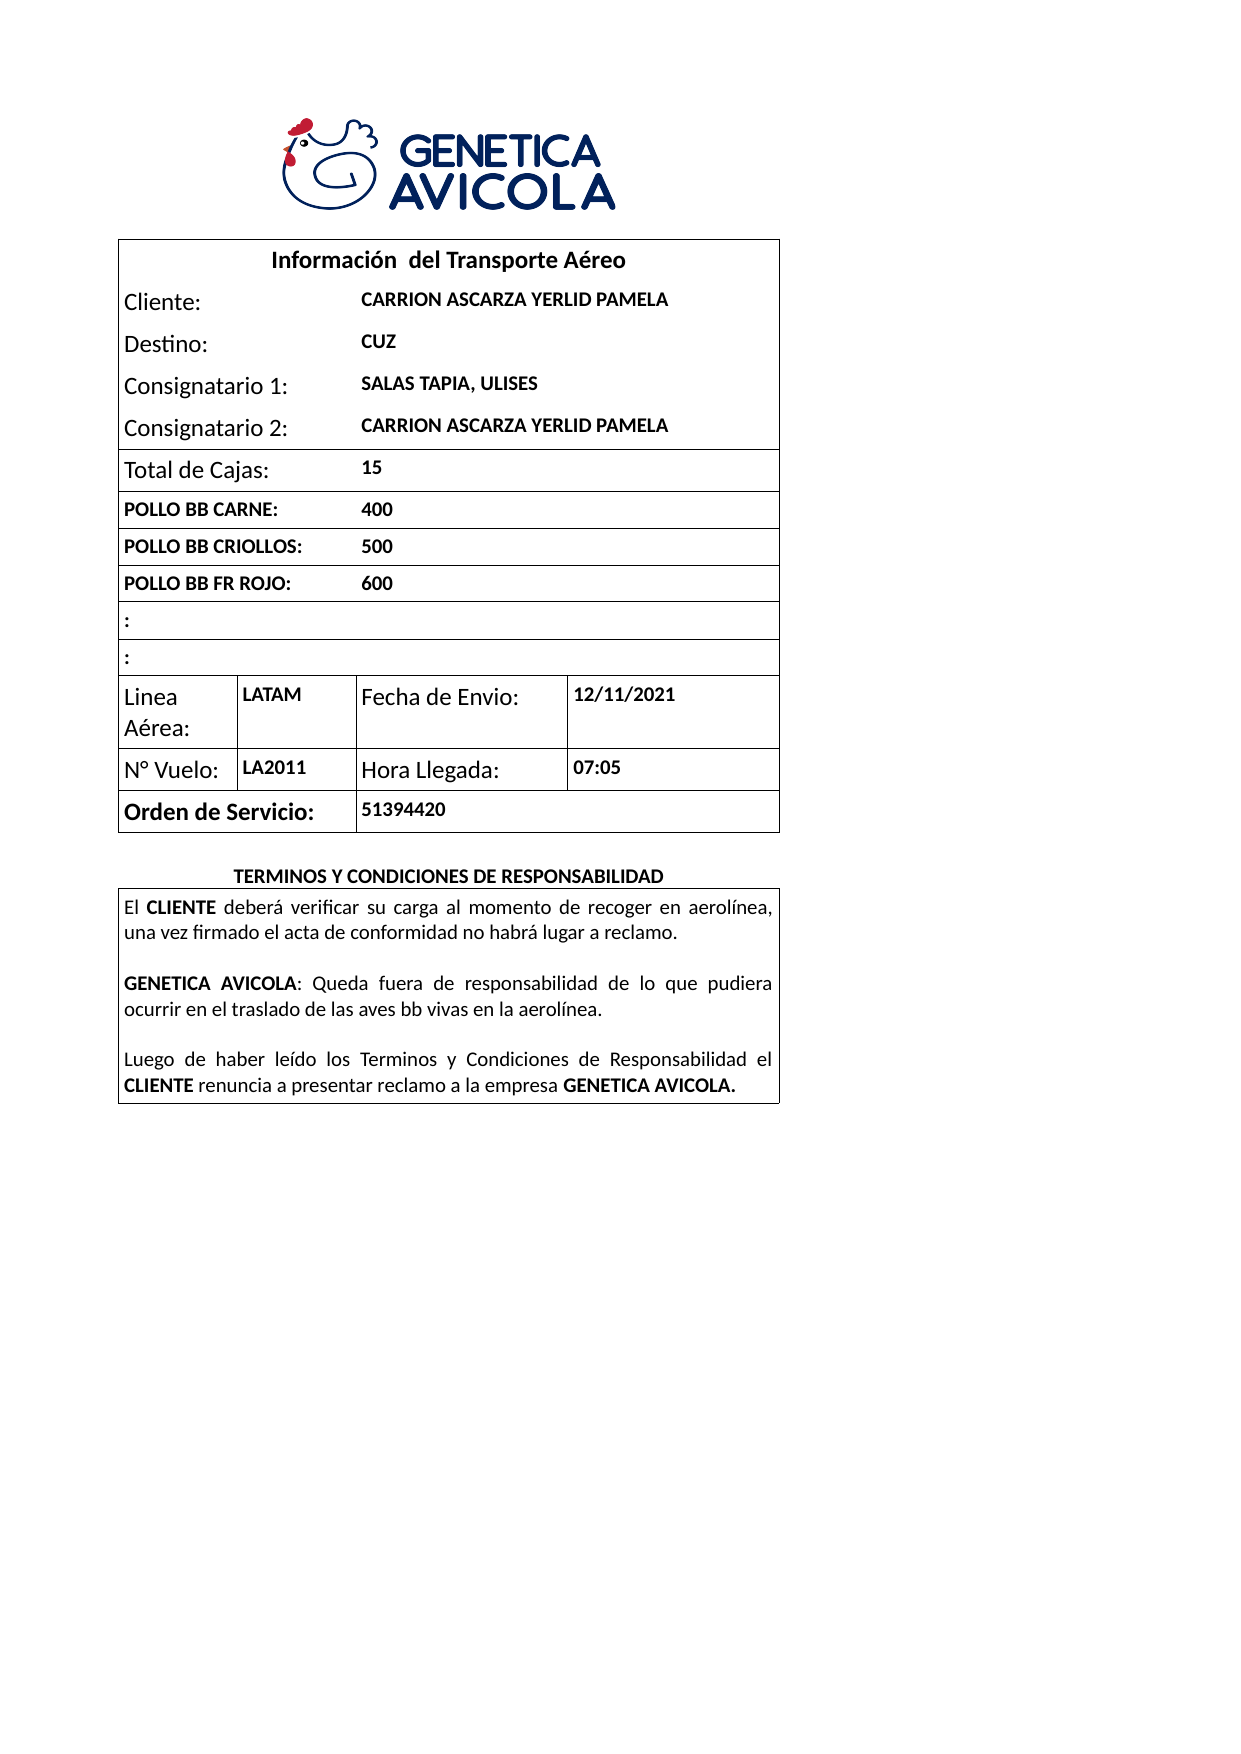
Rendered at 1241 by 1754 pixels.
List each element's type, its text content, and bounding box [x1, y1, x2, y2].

table_cell [356, 640, 779, 675]
table_cell Orden de Servicio: [119, 791, 356, 832]
table_cell CARRION ASCARZA YERLID PAMELA [356, 406, 779, 448]
table_cell 51394420 [357, 791, 779, 832]
table_cell Cliente: [119, 281, 356, 322]
table_cell CARRION ASCARZA YERLID PAMELA [356, 281, 779, 322]
table_cell Hora Llegada: [357, 749, 567, 790]
table_cell [356, 602, 779, 638]
table_cell : [119, 640, 356, 675]
table_cell 15 [356, 450, 779, 491]
table_cell LATAM [238, 676, 356, 748]
table_cell 600 [356, 566, 779, 601]
table_cell 12/11/2021 [568, 676, 779, 748]
table_cell : [119, 602, 356, 638]
table_cell Consignatario 2: [119, 406, 356, 448]
picture [282, 118, 616, 210]
table_cell SALAS TAPIA, ULISES [356, 365, 779, 406]
table_cell 07:05 [568, 749, 779, 790]
table_cell N° Vuelo: [119, 749, 237, 790]
table_cell POLLO BB CARNE: [119, 492, 356, 527]
table_cell Total de Cajas: [119, 450, 356, 491]
table_cell Destino: [119, 323, 356, 364]
table_cell TERMINOS Y CONDICIONES DE RESPONSABILIDAD [118, 833, 779, 888]
table_cell El CLIENTE deberá verificar su carga al momento de recoger en aerolínea, una vez firmado el acta de conformidad no habrá lugar a reclamo. GENETICA AVICOLA: Queda fuera de responsabilidad de lo que pudiera ocurrir en el traslado de las aves bb vivas en la aerolínea. Luego de haber leído los Terminos y Condiciones de Responsabilidad el CLIENTE renuncia a presentar reclamo a la empresa GENETICA AVICOLA. [119, 889, 779, 1103]
table_cell 500 [356, 529, 779, 564]
table_cell LA2011 [238, 749, 356, 790]
table_cell Linea Aérea: [119, 676, 237, 748]
table_cell POLLO BB CRIOLLOS: [119, 529, 356, 564]
table_cell 400 [356, 492, 779, 527]
table_cell POLLO BB FR ROJO: [119, 566, 356, 601]
table_cell Fecha de Envio: [357, 676, 567, 748]
table_header Información del Transporte Aéreo [119, 240, 779, 281]
table_cell CUZ [356, 323, 779, 364]
table_cell Consignatario 1: [119, 365, 356, 406]
